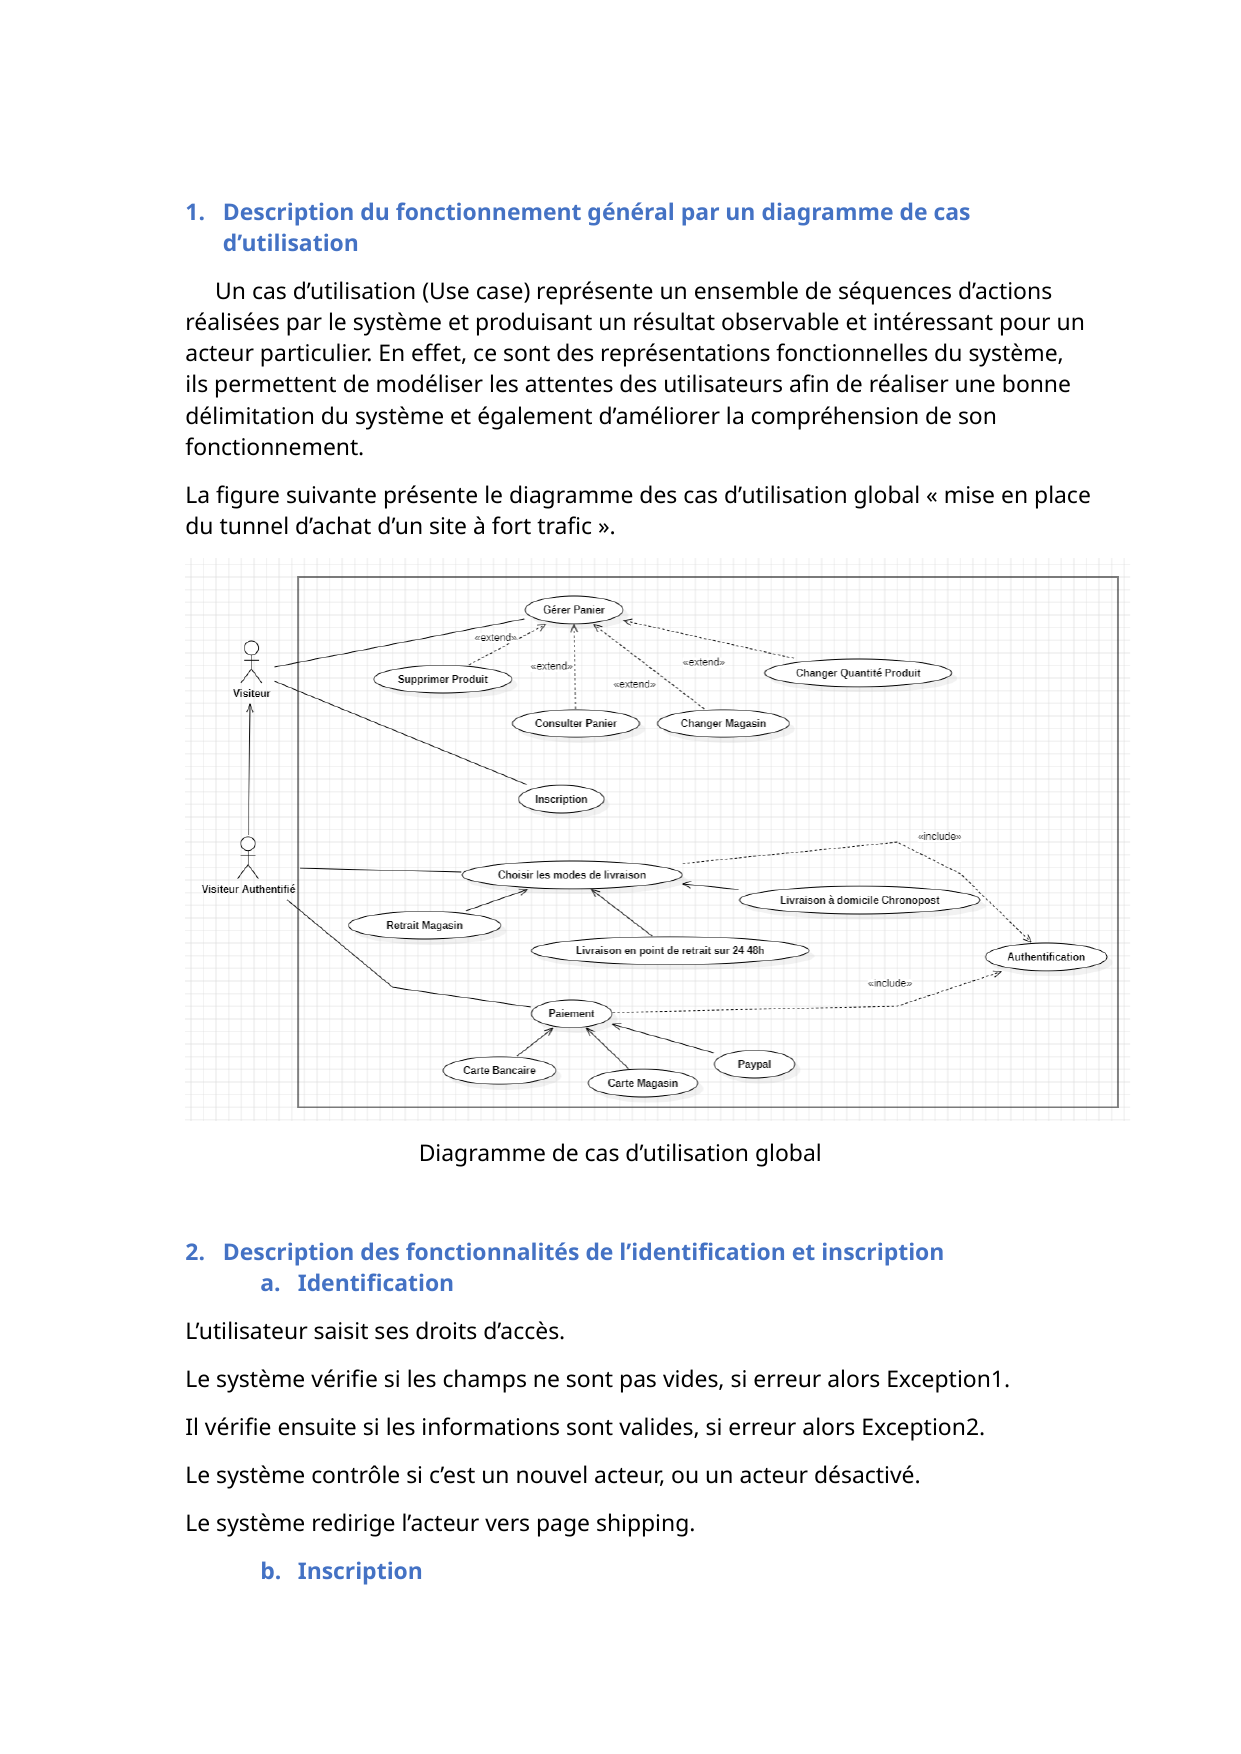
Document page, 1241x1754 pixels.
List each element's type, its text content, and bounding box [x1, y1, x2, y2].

text Le système vérifie si les champs ne sont pas vides, si erreur alors Exception1. [185, 1363, 1093, 1394]
text Il vérifie ensuite si les informations sont valides, si erreur alors Exception2. [185, 1411, 1093, 1442]
text Le système contrôle si c’est un nouvel acteur, ou un acteur désactivé. [185, 1459, 1093, 1490]
list Identification [260, 1267, 1093, 1298]
text Le système redirige l’acteur vers page shipping. [185, 1507, 1093, 1538]
list Description des fonctionnalités de l’identification et inscription [185, 1236, 1093, 1267]
list Description du fonctionnement général par un diagramme de cas d’utilisation [185, 196, 1093, 258]
list Inscription [260, 1555, 1093, 1586]
text Diagramme de cas d’utilisation global [148, 1137, 1093, 1168]
text L’utilisateur saisit ses droits d’accès. [185, 1315, 1093, 1346]
text Un cas d’utilisation (Use case) représente un ensemble de séquences d’actions réalisées par le système et produisant un résultat observable et intéressant pour un acteur particulier. En effet, ce sont des représentations fonctionnelles du système, ils permettent de modéliser les attentes des utilisateurs afin de réaliser une bonne délimitation du système et également d’améliorer la compréhension de son fonctionnement. [185, 275, 1093, 462]
text La figure suivante présente le diagramme des cas d’utilisation global « mise en place du tunnel d’achat d’un site à fort trafic ». [185, 479, 1093, 541]
